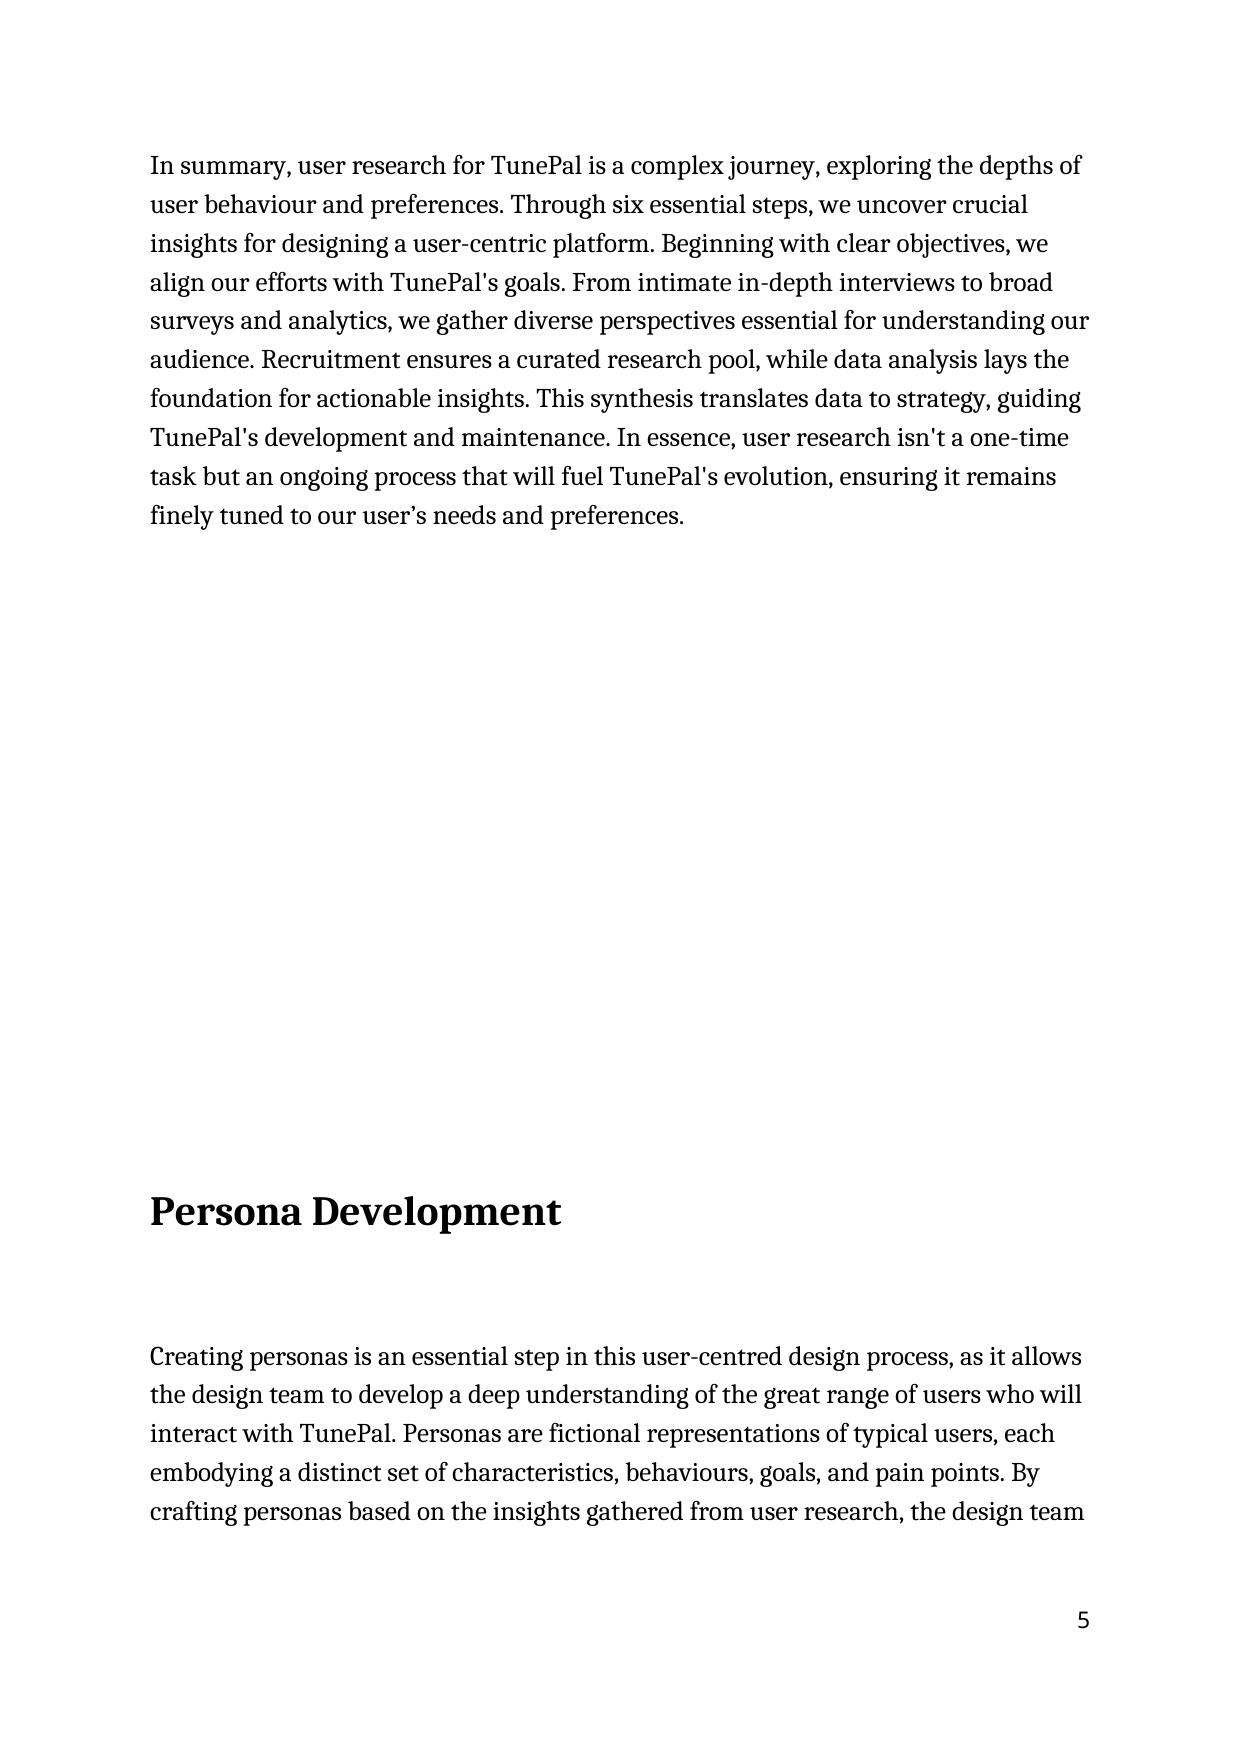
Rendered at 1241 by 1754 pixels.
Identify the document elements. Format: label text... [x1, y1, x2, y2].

text In summary, user research for TunePal is a complex journey, exploring the depths of user behaviour and preferences. Through six essential steps, we uncover crucial insights for designing a user-centric platform. Beginning with clear objectives, we align our efforts with TunePal's goals. From intimate in-depth interviews to broad surveys and analytics, we gather diverse perspectives essential for understanding our audience. Recruitment ensures a curated research pool, while data analysis lays the foundation for actionable insights. This synthesis translates data to strategy, guiding TunePal's development and maintenance. In essence, user research isn't a one-time task but an ongoing process that will fuel TunePal's evolution, ensuring it remains finely tuned to our user’s needs and preferences. [150, 150, 1090, 531]
text Persona Development [150, 1188, 1090, 1236]
text Creating personas is an essential step in this user-centred design process, as it allows the design team to develop a deep understanding of the great range of users who will interact with TunePal. Personas are fictional representations of typical users, each embodying a distinct set of characteristics, behaviours, goals, and pain points. By crafting personas based on the insights gathered from user research, the design team [150, 1341, 1090, 1527]
